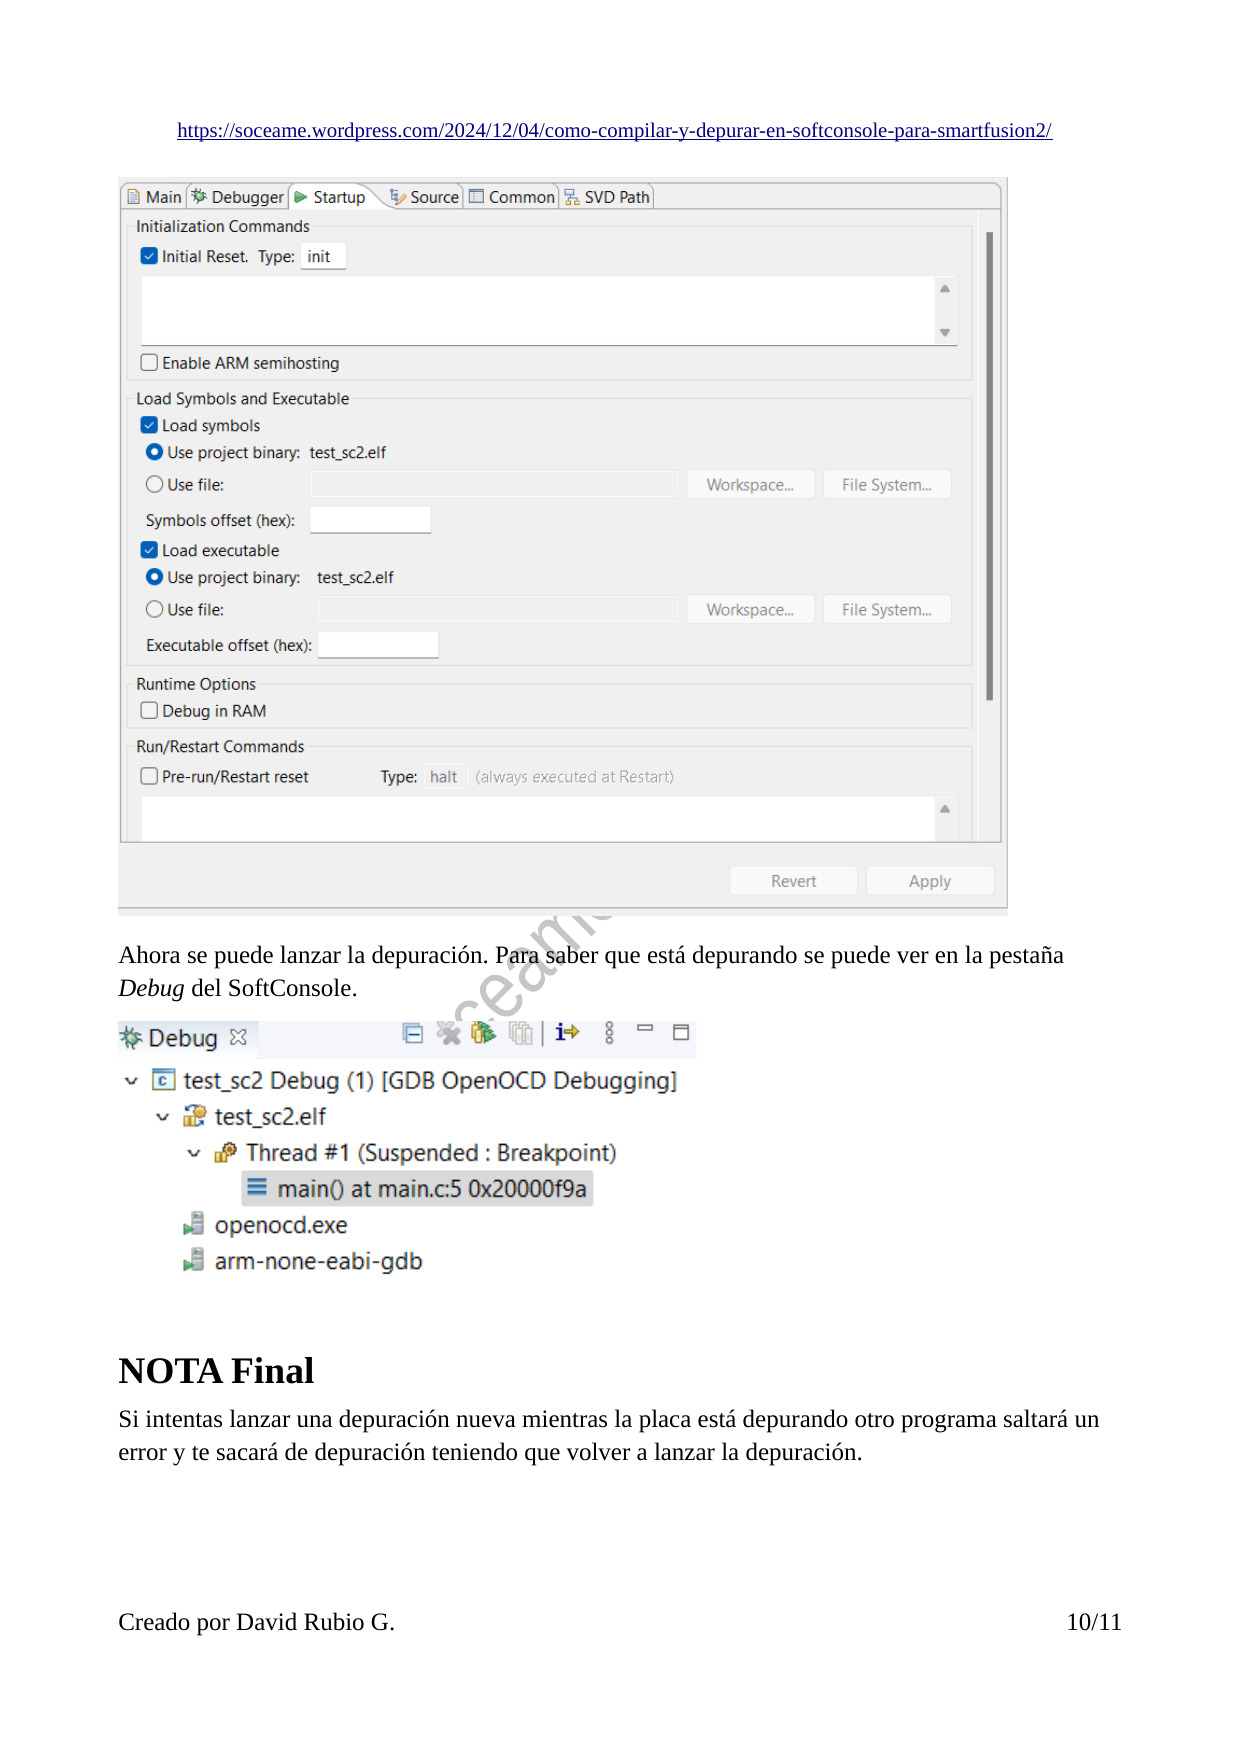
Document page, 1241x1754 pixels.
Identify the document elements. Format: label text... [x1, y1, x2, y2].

picture [118, 1021, 697, 1304]
text Ahora se puede lanzar la depuración. Para saber que está depurando se puede ver en la pestaña Debug del SoftConsole. [118, 940, 1122, 1002]
text Si intentas lanzar una depuración nueva mientras la placa está depurando otro programa saltará un error y te sacará de depuración teniendo que volver a lanzar la depuración. [118, 1404, 1122, 1466]
subtitle NOTA Final [118, 1349, 1122, 1392]
picture [118, 177, 1008, 916]
